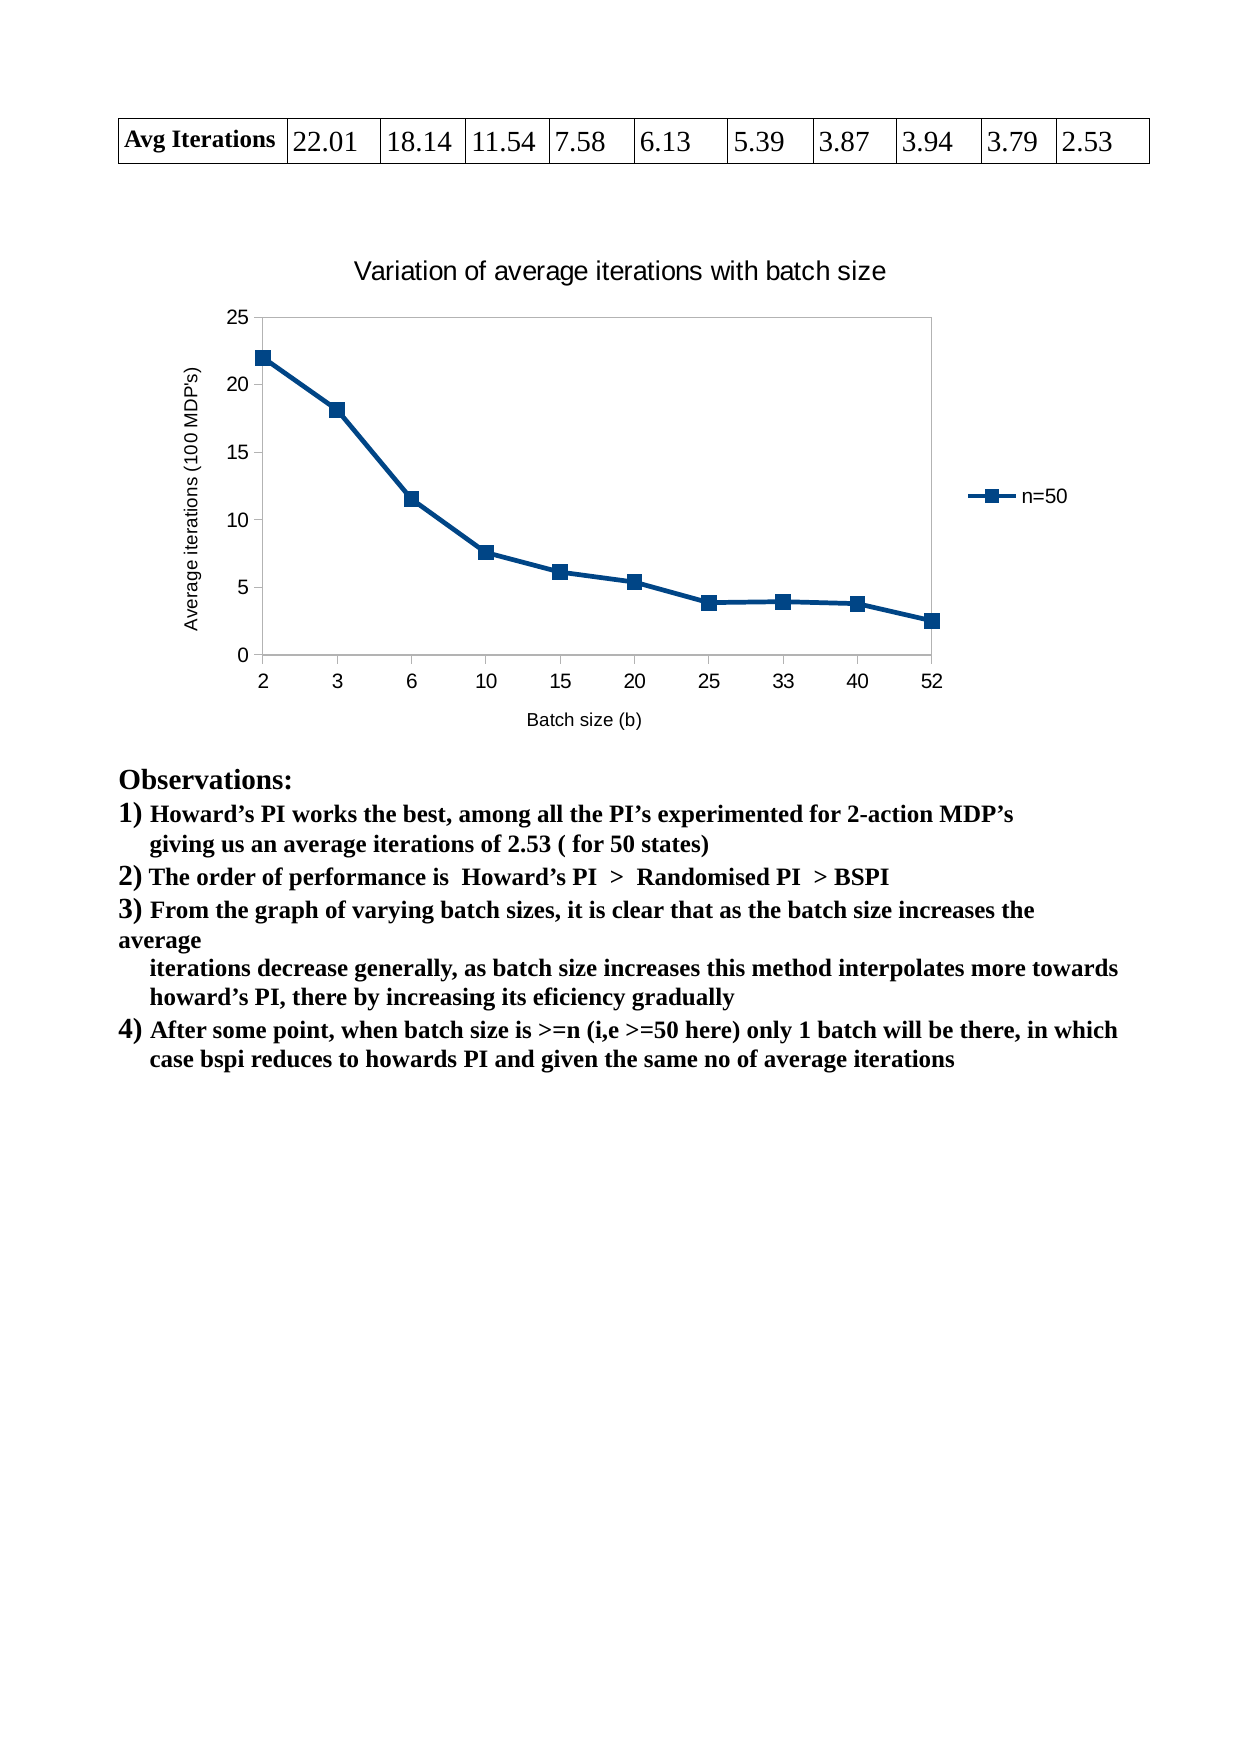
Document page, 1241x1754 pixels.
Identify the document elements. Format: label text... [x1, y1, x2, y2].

text howard’s PI, there by increasing its eficiency gradually [118, 982, 1122, 1011]
text Observations: [118, 230, 1122, 795]
text case bspi reduces to howards PI and given the same no of average iterations [118, 1044, 1122, 1073]
table_cell 18.14 [381, 119, 465, 163]
table_cell 6.13 [635, 119, 727, 163]
table_cell 7.58 [550, 119, 634, 163]
table_cell 3.94 [897, 119, 981, 163]
table_cell Avg Iterations [119, 119, 287, 163]
table_cell 11.54 [466, 119, 549, 163]
table_cell 22.01 [288, 119, 380, 163]
text giving us an average iterations of 2.53 ( for 50 states) [118, 829, 1122, 858]
text 3) From the graph of varying batch sizes, it is clear that as the batch size increases the average [118, 891, 1122, 953]
table_cell 3.87 [814, 119, 896, 163]
text 2) The order of performance is Howard’s PI > Randomised PI > BSPI [118, 858, 1122, 891]
table_cell 3.79 [982, 119, 1056, 163]
text 1) Howard’s PI works the best, among all the PI’s experimented for 2-action MDP’s [118, 795, 1122, 829]
text 4) After some point, when batch size is >=n (i,e >=50 here) only 1 batch will be there, in which [118, 1011, 1122, 1044]
text iterations decrease generally, as batch size increases this method interpolates more towards [118, 953, 1122, 982]
table_cell 5.39 [728, 119, 813, 163]
table_cell 2.53 [1057, 119, 1149, 163]
